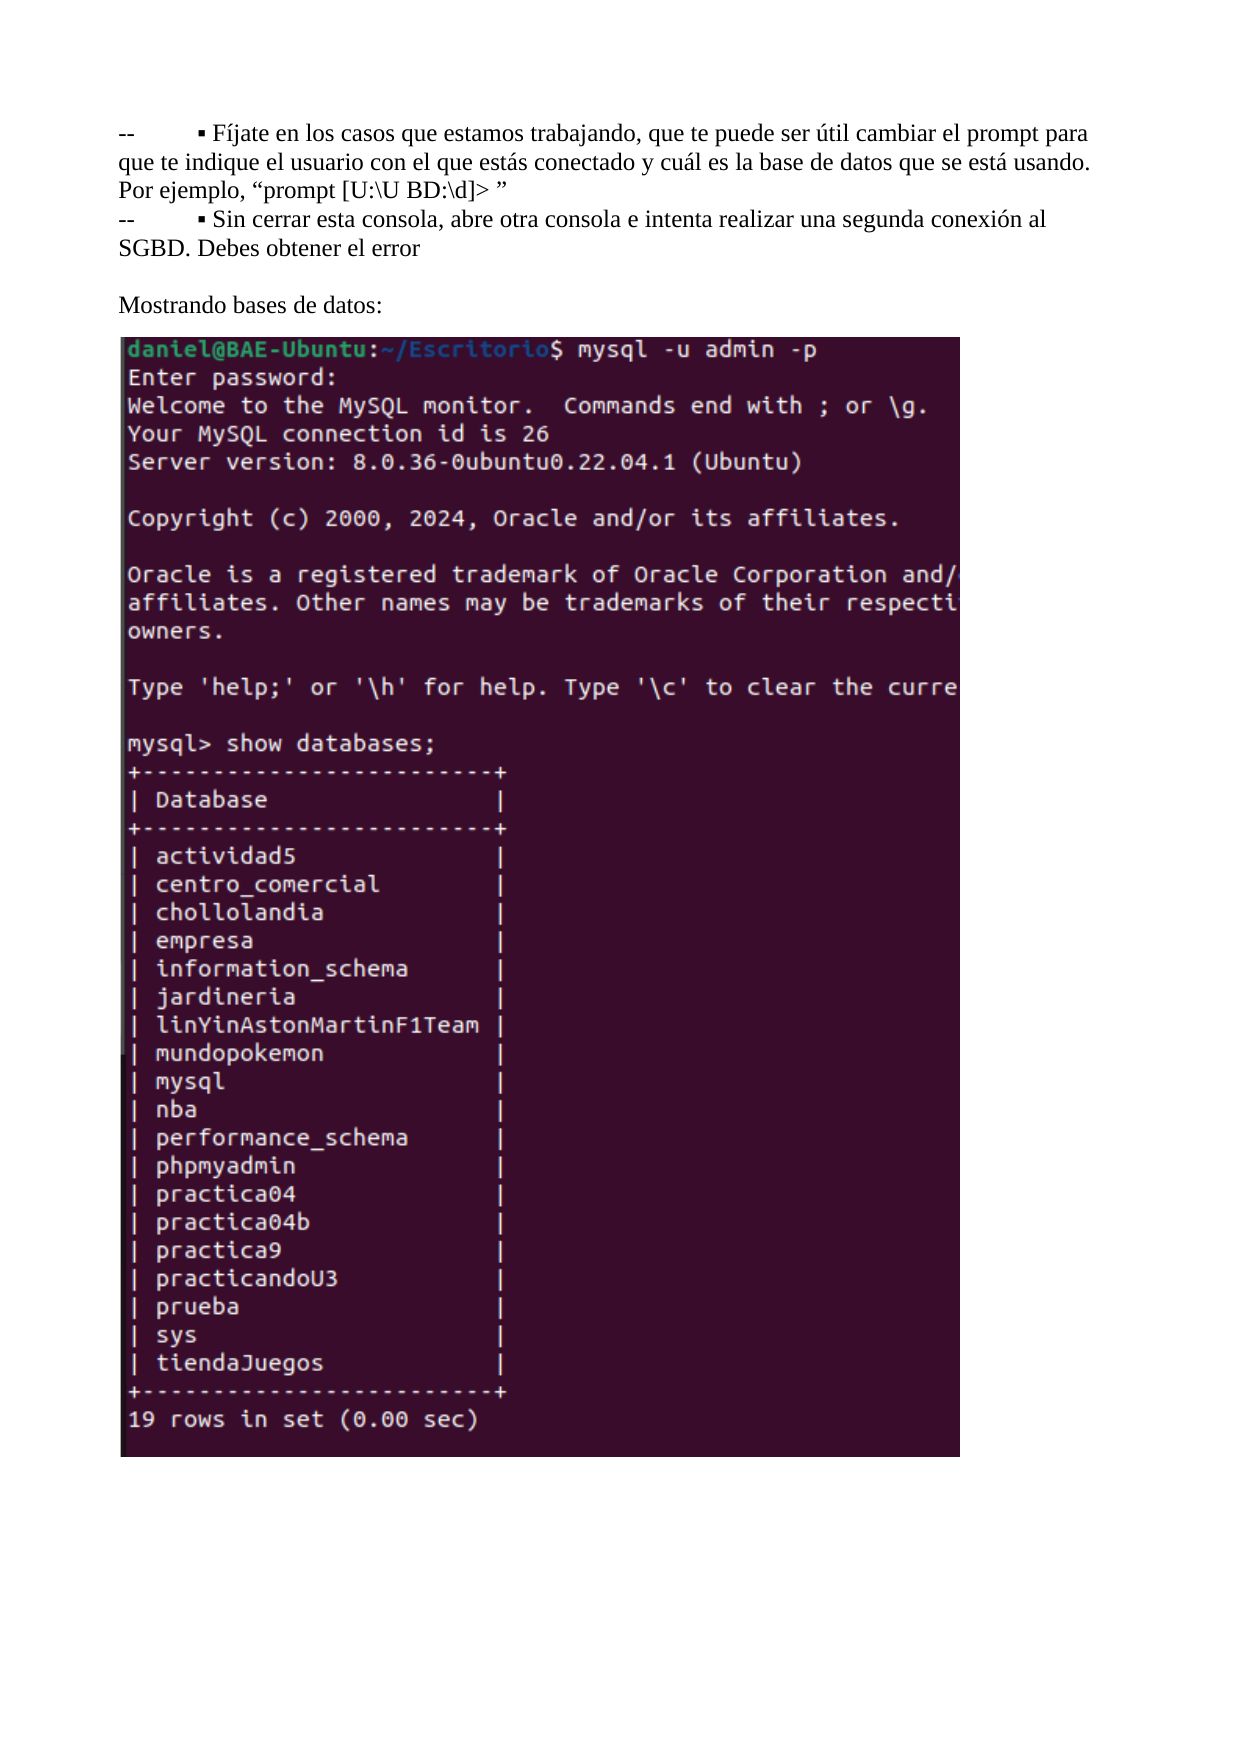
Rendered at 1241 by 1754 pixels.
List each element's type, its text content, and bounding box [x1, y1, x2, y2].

text Mostrando bases de datos: [118, 291, 1122, 319]
text -- ▪ Sin cerrar esta consola, abre otra consola e intenta realizar una segunda conexión al SGBD. Debes obtener el error [118, 204, 1122, 262]
picture [120, 337, 960, 1457]
text -- ▪ Fíjate en los casos que estamos trabajando, que te puede ser útil cambiar el prompt para que te indique el usuario con el que estás conectado y cuál es la base de datos que se está usando. Por ejemplo, “prompt [U:\U BD:\d]> ” [118, 118, 1122, 204]
